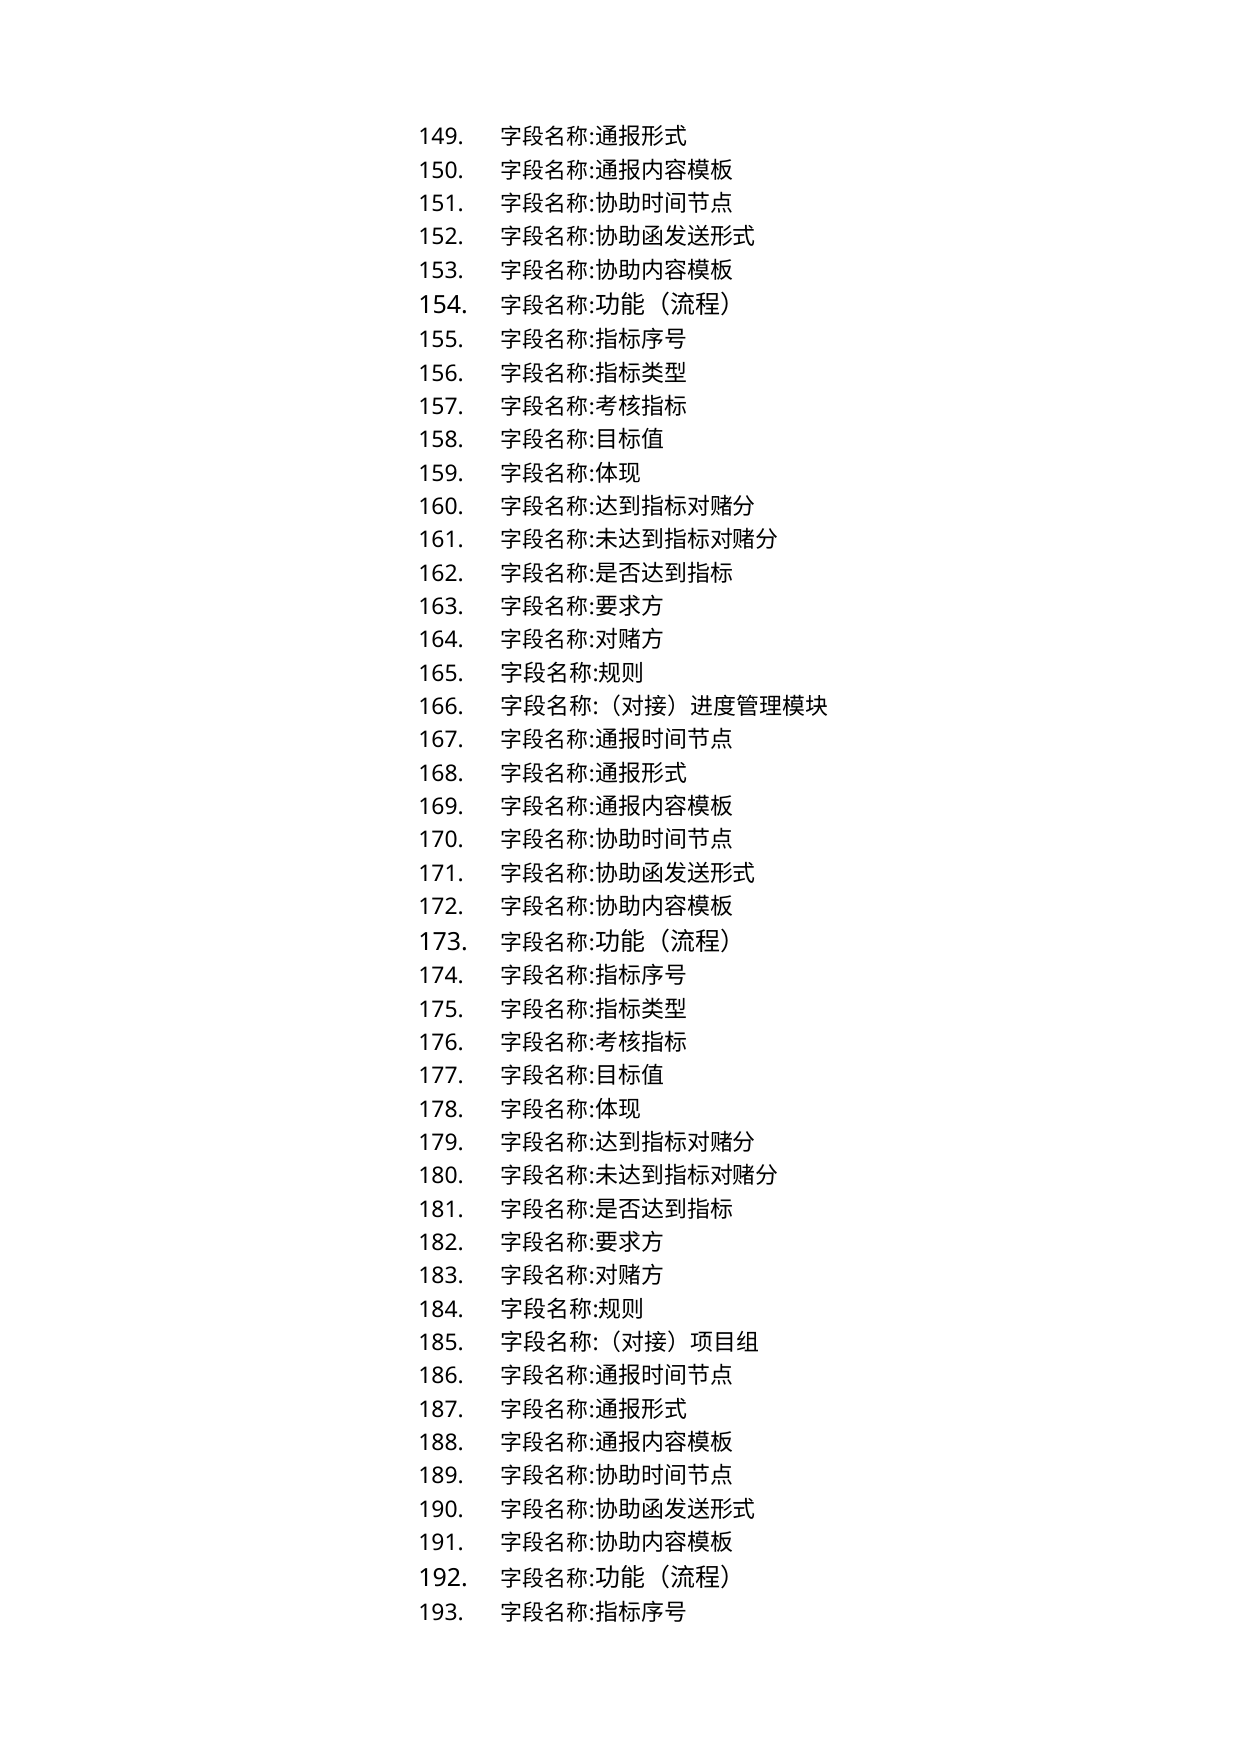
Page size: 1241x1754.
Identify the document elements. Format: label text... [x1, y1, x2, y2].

list 字段名称:考核指标 [418, 1024, 1122, 1057]
list 字段名称:目标值 [418, 421, 1122, 454]
list 字段名称:指标类型 [418, 354, 1122, 388]
list 字段名称:通报形式 [418, 118, 1122, 151]
list 字段名称:指标序号 [418, 321, 1122, 354]
list 字段名称:指标序号 [418, 957, 1122, 991]
list 字段名称:通报形式 [418, 754, 1122, 788]
list 字段名称:通报时间节点 [418, 1357, 1122, 1391]
list 字段名称:是否达到指标 [418, 554, 1122, 588]
list 字段名称:协助函发送形式 [418, 1491, 1122, 1524]
list 字段名称:是否达到指标 [418, 1191, 1122, 1224]
list 字段名称:规则 [418, 1291, 1122, 1324]
list 字段名称:要求方 [418, 1224, 1122, 1257]
list 字段名称:协助内容模板 [418, 251, 1122, 285]
list 字段名称:指标类型 [418, 991, 1122, 1024]
list 字段名称:（对接）项目组 [418, 1324, 1122, 1357]
list 字段名称:通报内容模板 [418, 788, 1122, 821]
list 字段名称:体现 [418, 1091, 1122, 1124]
list 字段名称:对赌方 [418, 621, 1122, 654]
list 字段名称:通报内容模板 [418, 151, 1122, 185]
list 字段名称:功能（流程） [418, 1557, 1122, 1593]
list 字段名称:协助时间节点 [418, 1457, 1122, 1491]
list 字段名称:对赌方 [418, 1257, 1122, 1291]
list 字段名称:功能（流程） [418, 921, 1122, 957]
list 字段名称:要求方 [418, 588, 1122, 621]
list 字段名称:（对接）进度管理模块 [418, 688, 1122, 721]
list 字段名称:未达到指标对赌分 [418, 521, 1122, 554]
list 字段名称:体现 [418, 454, 1122, 488]
list 字段名称:通报内容模板 [418, 1424, 1122, 1457]
list 字段名称:协助时间节点 [418, 821, 1122, 854]
list 字段名称:考核指标 [418, 388, 1122, 421]
list 字段名称:指标序号 [418, 1593, 1122, 1627]
list 字段名称:达到指标对赌分 [418, 1124, 1122, 1157]
list 字段名称:协助函发送形式 [418, 854, 1122, 888]
list 字段名称:未达到指标对赌分 [418, 1157, 1122, 1191]
list 字段名称:通报时间节点 [418, 721, 1122, 754]
list 字段名称:协助内容模板 [418, 888, 1122, 921]
list 字段名称:协助时间节点 [418, 185, 1122, 218]
list 字段名称:协助内容模板 [418, 1524, 1122, 1557]
list 字段名称:协助函发送形式 [418, 218, 1122, 251]
list 字段名称:目标值 [418, 1057, 1122, 1091]
list 字段名称:达到指标对赌分 [418, 488, 1122, 521]
list 字段名称:规则 [418, 654, 1122, 688]
list 字段名称:功能（流程） [418, 285, 1122, 321]
list 字段名称:通报形式 [418, 1391, 1122, 1424]
